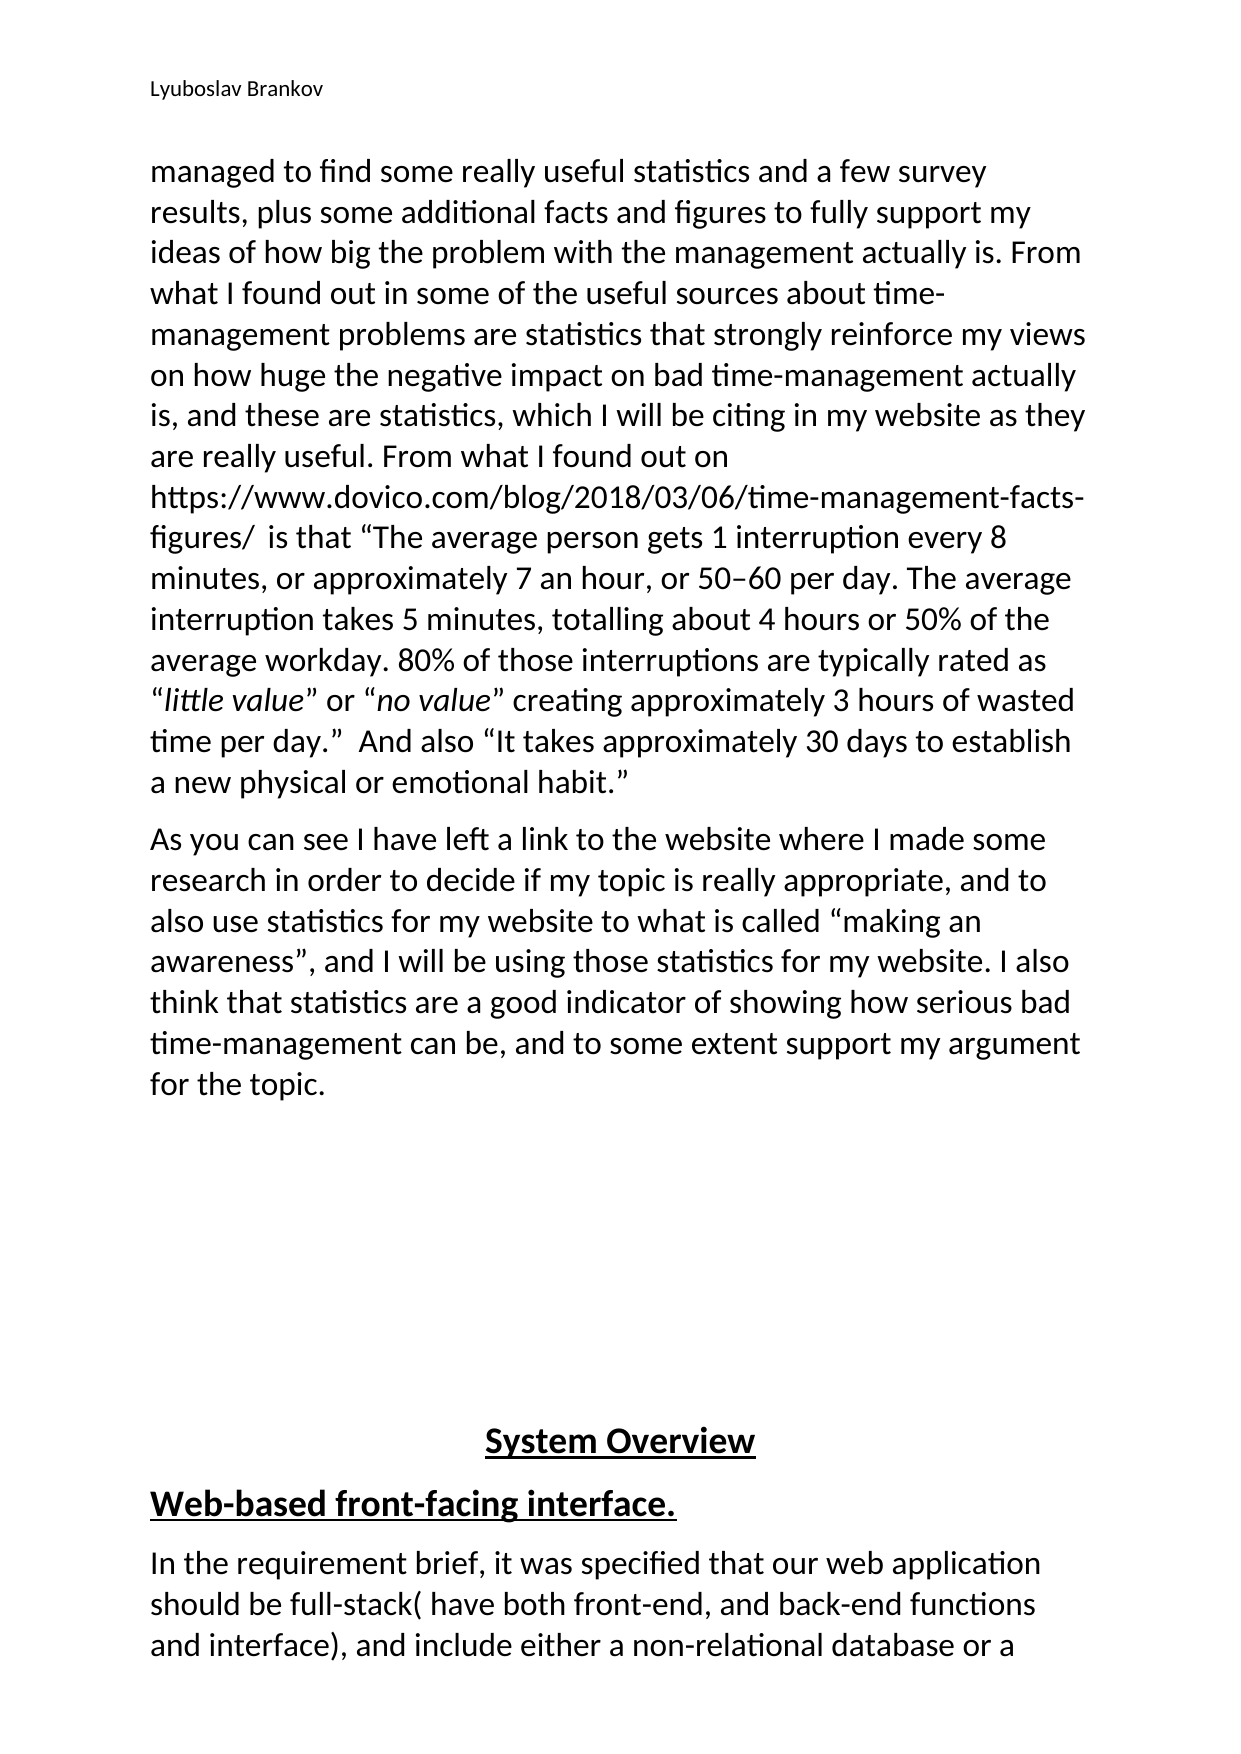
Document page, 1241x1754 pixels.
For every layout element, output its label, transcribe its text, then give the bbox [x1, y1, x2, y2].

text In the requirement brief, it was specified that our web application should be full-stack( have both front-end, and back-end functions and interface), and include either a non-relational database or a [150, 1542, 1090, 1664]
text Web-based front-facing interface. [150, 1480, 1090, 1526]
text managed to find some really useful statistics and a few survey results, plus some additional facts and figures to fully support my ideas of how big the problem with the management actually is. From what I found out in some of the useful sources about time-management problems are statistics that strongly reinforce my views on how huge the negative impact on bad time-management actually is, and these are statistics, which I will be citing in my website as they are really useful. From what I found out on https://www.dovico.com/blog/2018/03/06/time-management-facts-figures/ is that “The average person gets 1 interruption every 8 minutes, or approximately 7 an hour, or 50–60 per day. The average interruption takes 5 minutes, totalling about 4 hours or 50% of the average workday. 80% of those interruptions are typically rated as “little value” or “no value” creating approximately 3 hours of wasted time per day.” And also “It takes approximately 30 days to establish a new physical or emotional habit.” [150, 150, 1090, 802]
text System Overview [150, 1417, 1090, 1463]
text As you can see I have left a link to the website where I made some research in order to decide if my topic is really appropriate, and to also use statistics for my website to what is called “making an awareness”, and I will be using those statistics for my website. I also think that statistics are a good indicator of showing how serious bad time-management can be, and to some extent support my argument for the topic. [150, 818, 1090, 1103]
